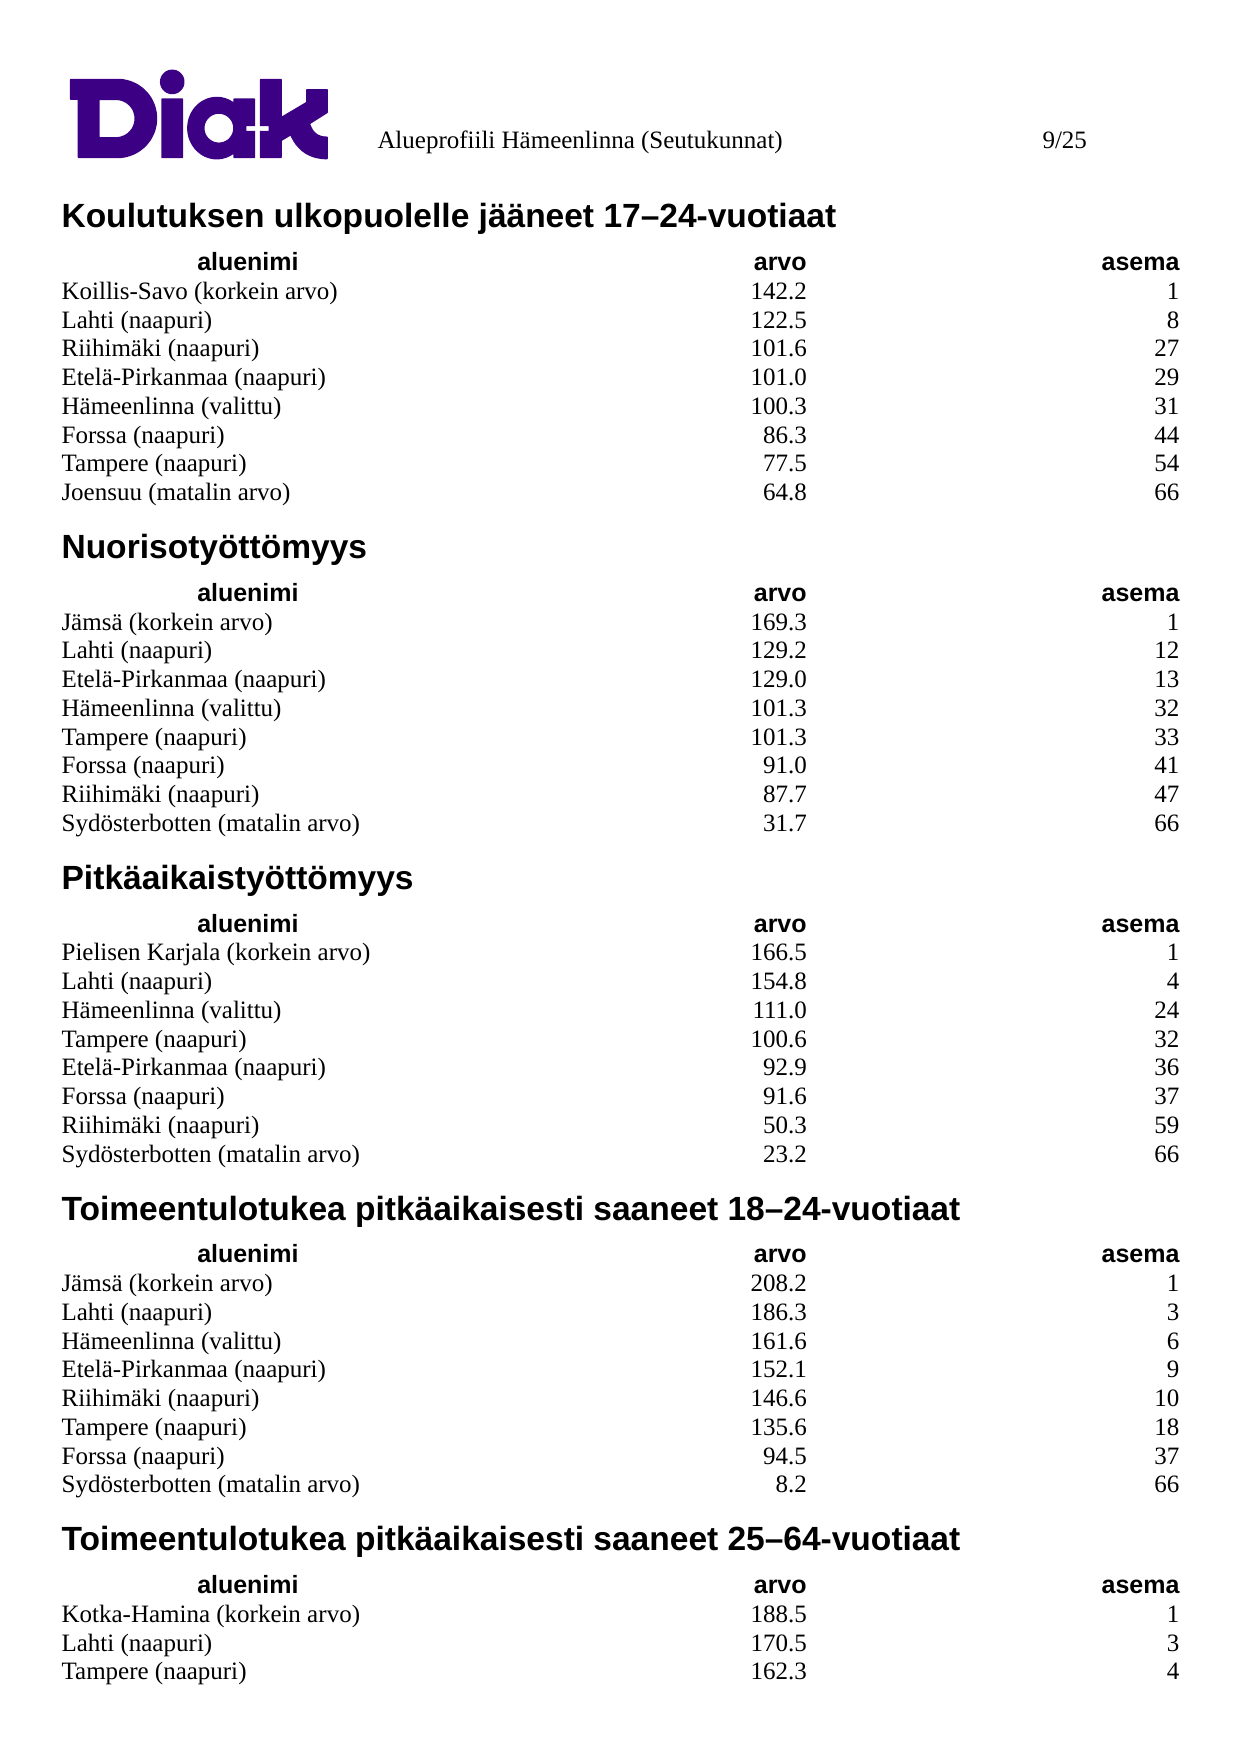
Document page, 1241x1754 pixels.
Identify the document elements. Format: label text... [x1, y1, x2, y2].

table_cell Tampere (naapuri) [61, 449, 434, 477]
table_cell Riihimäki (naapuri) [61, 779, 434, 808]
table_cell Etelä-Pirkanmaa (naapuri) [61, 362, 434, 391]
table_cell 50.3 [434, 1110, 806, 1139]
table_cell 12 [806, 636, 1179, 664]
table_cell 4 [806, 1656, 1179, 1685]
table_cell Tampere (naapuri) [61, 1024, 434, 1052]
table_cell 31 [806, 391, 1179, 420]
table_cell Joensuu (matalin arvo) [61, 477, 434, 506]
table_cell 33 [806, 722, 1179, 751]
table_cell 1 [806, 1268, 1179, 1297]
table_cell Hämeenlinna (valittu) [61, 1326, 434, 1354]
table_cell Etelä-Pirkanmaa (naapuri) [61, 664, 434, 693]
table_header asema [806, 1570, 1179, 1599]
table_cell Lahti (naapuri) [61, 1628, 434, 1656]
table_cell 41 [806, 751, 1179, 779]
table_cell 101.0 [434, 362, 806, 391]
table_cell 29 [806, 362, 1179, 391]
table_cell Lahti (naapuri) [61, 966, 434, 995]
table_cell 142.2 [434, 276, 806, 305]
table_cell Forssa (naapuri) [61, 420, 434, 448]
table_cell 66 [806, 477, 1179, 506]
subtitle Toimeentulotukea pitkäaikaisesti saaneet 18–24-vuotiaat [61, 1188, 1179, 1227]
table_cell 91.0 [434, 751, 806, 779]
table_cell 208.2 [434, 1268, 806, 1297]
table_cell 1 [806, 1599, 1179, 1628]
table_cell Etelä-Pirkanmaa (naapuri) [61, 1053, 434, 1081]
table_cell 169.3 [434, 607, 806, 636]
table_cell 77.5 [434, 449, 806, 477]
table_cell 32 [806, 1024, 1179, 1052]
table_cell Etelä-Pirkanmaa (naapuri) [61, 1355, 434, 1383]
table_cell 54 [806, 449, 1179, 477]
table_cell 36 [806, 1053, 1179, 1081]
table_cell 166.5 [434, 938, 806, 966]
table_cell 188.5 [434, 1599, 806, 1628]
table_cell Lahti (naapuri) [61, 1297, 434, 1326]
table_header asema [806, 578, 1179, 607]
table_cell Jämsä (korkein arvo) [61, 607, 434, 636]
table_cell 92.9 [434, 1053, 806, 1081]
table_cell Pielisen Karjala (korkein arvo) [61, 938, 434, 966]
table_cell Jämsä (korkein arvo) [61, 1268, 434, 1297]
table_cell 8 [806, 305, 1179, 333]
table_header asema [806, 247, 1179, 276]
table_cell 94.5 [434, 1441, 806, 1469]
table_cell 18 [806, 1412, 1179, 1441]
table_cell Sydösterbotten (matalin arvo) [61, 808, 434, 837]
table_header asema [806, 909, 1179, 937]
table_cell 8.2 [434, 1470, 806, 1498]
table_cell 129.0 [434, 664, 806, 693]
table_cell Forssa (naapuri) [61, 751, 434, 779]
table_cell 86.3 [434, 420, 806, 448]
table_cell Riihimäki (naapuri) [61, 1383, 434, 1412]
table_header aluenimi [61, 909, 434, 937]
table_cell Tampere (naapuri) [61, 1412, 434, 1441]
table_cell Sydösterbotten (matalin arvo) [61, 1470, 434, 1498]
table_cell 146.6 [434, 1383, 806, 1412]
table_header arvo [434, 909, 806, 937]
table_header aluenimi [61, 1240, 434, 1268]
table_header arvo [434, 1570, 806, 1599]
table_cell 129.2 [434, 636, 806, 664]
table_cell Hämeenlinna (valittu) [61, 391, 434, 420]
table_cell 9 [806, 1355, 1179, 1383]
table_cell 6 [806, 1326, 1179, 1354]
table_header aluenimi [61, 247, 434, 276]
subtitle Nuorisotyöttömyys [61, 527, 1179, 566]
table_cell 161.6 [434, 1326, 806, 1354]
table_cell Kotka-Hamina (korkein arvo) [61, 1599, 434, 1628]
subtitle Koulutuksen ulkopuolelle jääneet 17–24-vuotiaat [61, 196, 1179, 235]
table_cell 4 [806, 966, 1179, 995]
table_cell 101.3 [434, 693, 806, 722]
table_header arvo [434, 247, 806, 276]
table_cell 32 [806, 693, 1179, 722]
table_cell Riihimäki (naapuri) [61, 334, 434, 362]
table_cell Hämeenlinna (valittu) [61, 693, 434, 722]
table_cell 24 [806, 995, 1179, 1024]
table_cell 37 [806, 1081, 1179, 1110]
table_cell Tampere (naapuri) [61, 1656, 434, 1685]
table_cell Lahti (naapuri) [61, 305, 434, 333]
table_cell 10 [806, 1383, 1179, 1412]
table_cell 100.6 [434, 1024, 806, 1052]
table_cell 1 [806, 938, 1179, 966]
table_cell 87.7 [434, 779, 806, 808]
table_cell 27 [806, 334, 1179, 362]
table_cell Forssa (naapuri) [61, 1441, 434, 1469]
table_cell 111.0 [434, 995, 806, 1024]
table_cell Hämeenlinna (valittu) [61, 995, 434, 1024]
table_cell 154.8 [434, 966, 806, 995]
table_cell 135.6 [434, 1412, 806, 1441]
table_cell 91.6 [434, 1081, 806, 1110]
table_header asema [806, 1240, 1179, 1268]
table_header aluenimi [61, 1570, 434, 1599]
table_cell 44 [806, 420, 1179, 448]
table_cell Tampere (naapuri) [61, 722, 434, 751]
table_cell Sydösterbotten (matalin arvo) [61, 1139, 434, 1167]
table_cell 3 [806, 1297, 1179, 1326]
table_cell 152.1 [434, 1355, 806, 1383]
table_cell Riihimäki (naapuri) [61, 1110, 434, 1139]
table_cell 101.3 [434, 722, 806, 751]
table_cell 3 [806, 1628, 1179, 1656]
table_cell 186.3 [434, 1297, 806, 1326]
subtitle Toimeentulotukea pitkäaikaisesti saaneet 25–64-vuotiaat [61, 1519, 1179, 1558]
table_header arvo [434, 1240, 806, 1268]
table_cell Forssa (naapuri) [61, 1081, 434, 1110]
table_cell 59 [806, 1110, 1179, 1139]
table_cell 23.2 [434, 1139, 806, 1167]
table_cell 170.5 [434, 1628, 806, 1656]
table_cell 66 [806, 1139, 1179, 1167]
table_cell 37 [806, 1441, 1179, 1469]
table_header aluenimi [61, 578, 434, 607]
table_cell 101.6 [434, 334, 806, 362]
table_cell 66 [806, 808, 1179, 837]
table_cell 47 [806, 779, 1179, 808]
table_cell 1 [806, 276, 1179, 305]
table_cell Koillis-Savo (korkein arvo) [61, 276, 434, 305]
table_cell 100.3 [434, 391, 806, 420]
table_cell 13 [806, 664, 1179, 693]
table_cell 162.3 [434, 1656, 806, 1685]
table_cell 31.7 [434, 808, 806, 837]
table_cell 66 [806, 1470, 1179, 1498]
table_cell Lahti (naapuri) [61, 636, 434, 664]
subtitle Pitkäaikaistyöttömyys [61, 858, 1179, 896]
table_cell 122.5 [434, 305, 806, 333]
table_cell 64.8 [434, 477, 806, 506]
table_cell 1 [806, 607, 1179, 636]
table_header arvo [434, 578, 806, 607]
